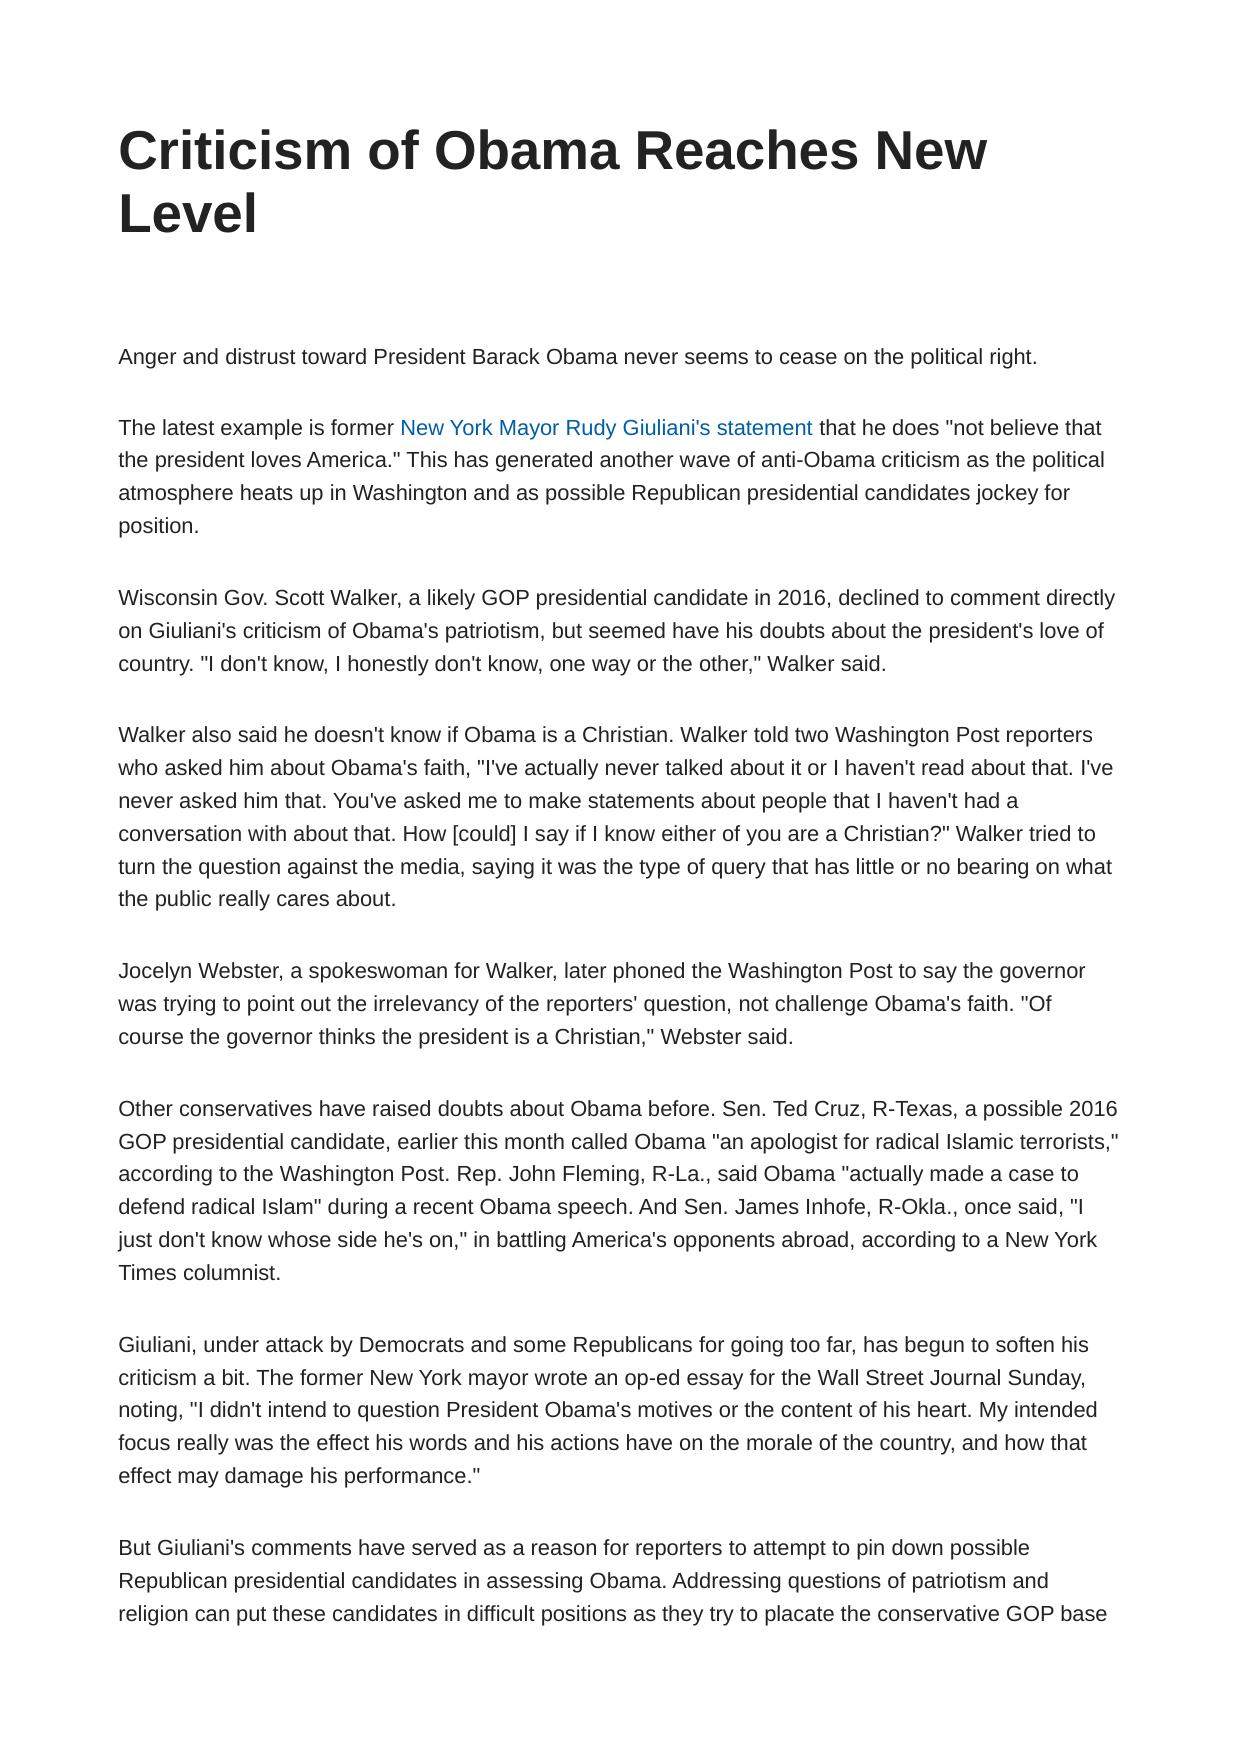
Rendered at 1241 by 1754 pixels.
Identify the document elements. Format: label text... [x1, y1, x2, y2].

text The latest example is former New York Mayor Rudy Giuliani's statement that he does "not believe that the president loves America." This has generated another wave of anti-Obama criticism as the political atmosphere heats up in Washington and as possible Republican presidential candidates jockey for position. [118, 407, 1122, 538]
subtitle Criticism of Obama Reaches New Level [118, 118, 1122, 244]
text Anger and distrust toward President Barack Obama never seems to cease on the political right. [118, 344, 1122, 369]
text But Giuliani's comments have served as a reason for reporters to attempt to pin down possible Republican presidential candidates in assessing Obama. Addressing questions of patriotism and religion can put these candidates in difficult positions as they try to placate the conservative GOP base [118, 1527, 1122, 1626]
text Giuliani, under attack by Democrats and some Republicans for going too far, has begun to soften his criticism a bit. The former New York mayor wrote an op-ed essay for the Wall Street Journal Sunday, noting, "I didn't intend to question President Obama's motives or the content of his heart. My intended focus really was the effect his words and his actions have on the morale of the country, and how that effect may damage his performance." [118, 1324, 1122, 1488]
text Walker also said he doesn't know if Obama is a Christian. Walker told two Washington Post reporters who asked him about Obama's faith, "I've actually never talked about it or I haven't read about that. I've never asked him that. You've asked me to make statements about people that I haven't had a conversation with about that. How [could] I say if I know either of you are a Christian?" Walker tried to turn the question against the media, saying it was the type of query that has little or no bearing on what the public really cares about. [118, 715, 1122, 912]
text Jocelyn Webster, a spokeswoman for Walker, later phoned the Washington Post to say the governor was trying to point out the irrelevancy of the reporters' question, not challenge Obama's faith. "Of course the governor thinks the president is a Christian," Webster said. [118, 951, 1122, 1049]
text Wisconsin Gov. Scott Walker, a likely GOP presidential candidate in 2016, declined to comment directly on Giuliani's criticism of Obama's patriotism, but seemed have his doubts about the president's love of country. "I don't know, I honestly don't know, one way or the other," Walker said. [118, 577, 1122, 676]
text Other conservatives have raised doubts about Obama before. Sen. Ted Cruz, R-Texas, a possible 2016 GOP presidential candidate, earlier this month called Obama "an apologist for radical Islamic terrorists," according to the Washington Post. Rep. John Fleming, R-La., said Obama "actually made a case to defend radical Islam" during a recent Obama speech. And Sen. James Inhofe, R-Okla., once said, "I just don't know whose side he's on," in battling America's opponents abroad, according to a New York Times columnist. [118, 1088, 1122, 1285]
